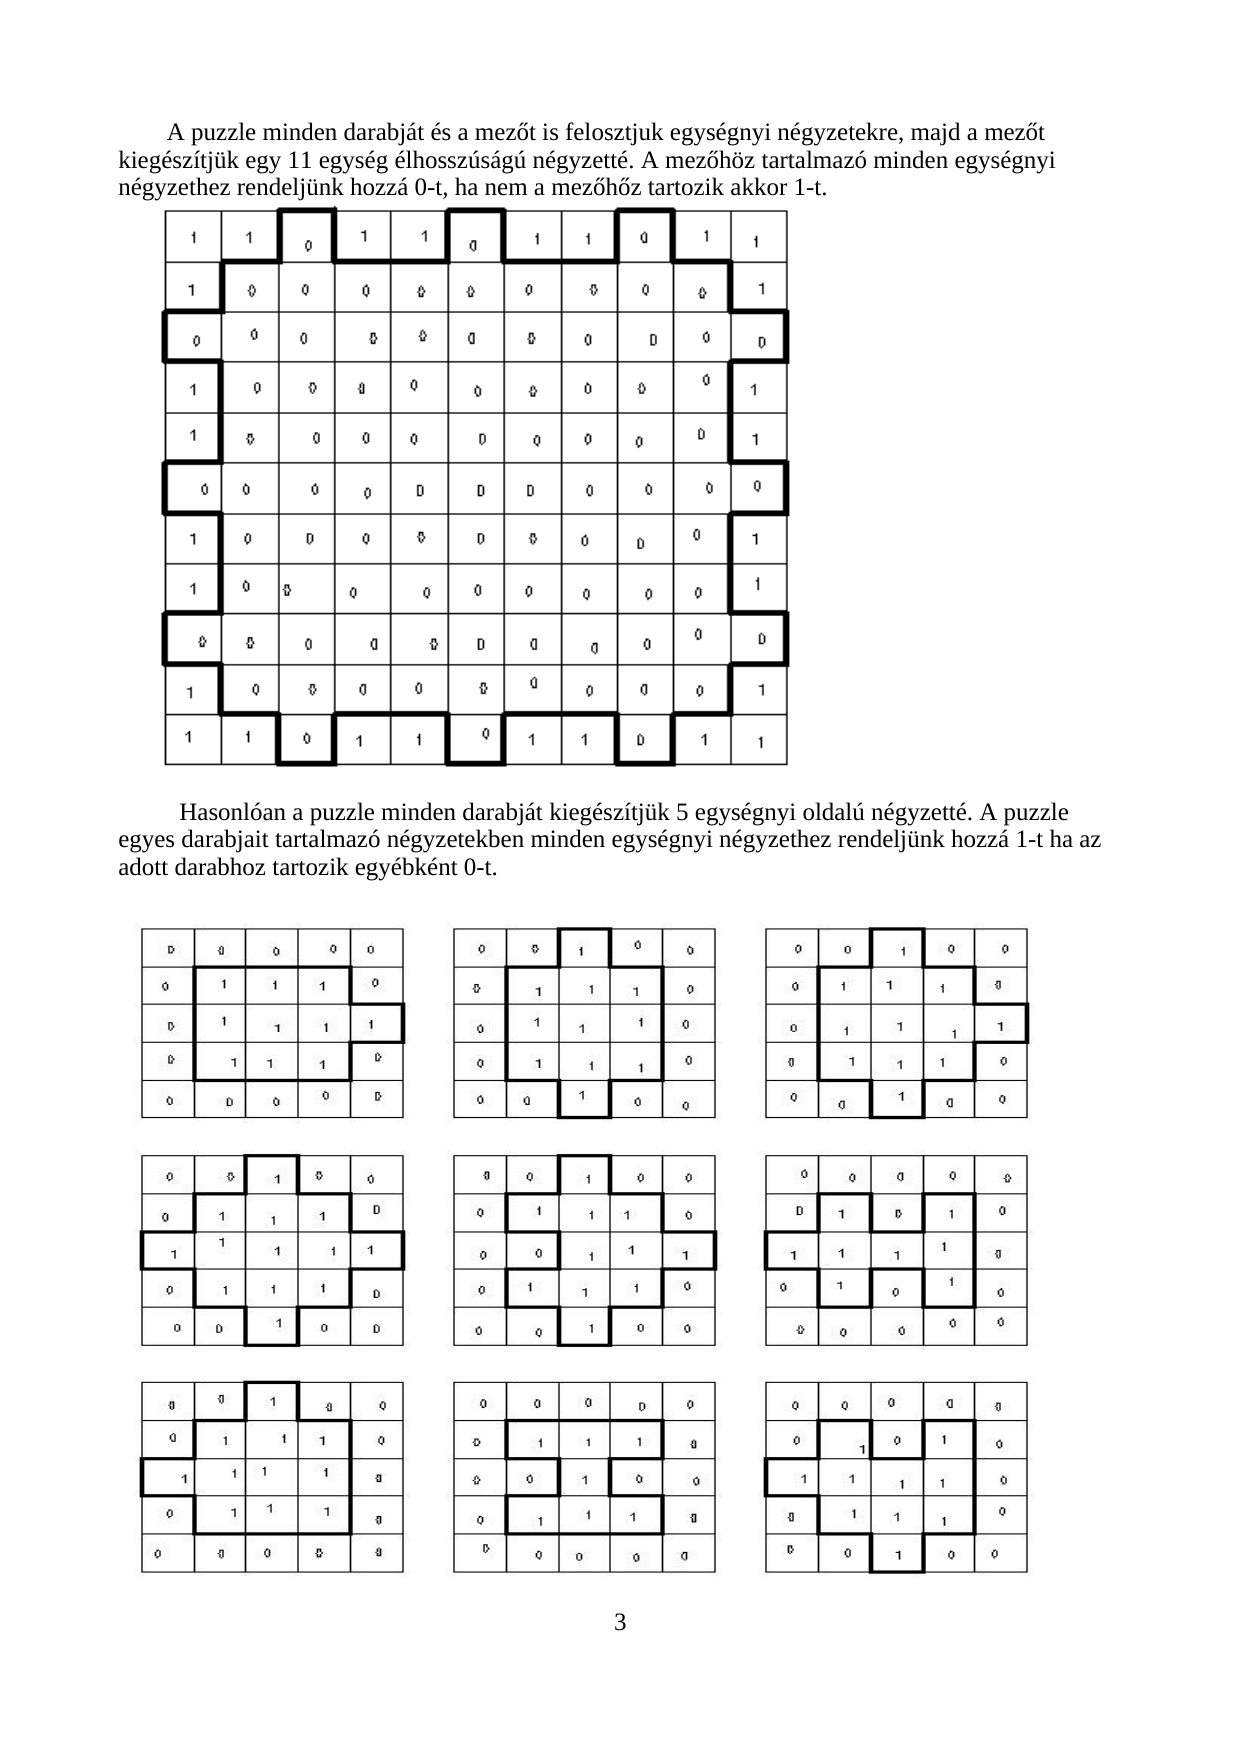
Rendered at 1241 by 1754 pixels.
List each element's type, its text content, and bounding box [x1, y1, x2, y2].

picture [134, 923, 1034, 1577]
text Hasonlóan a puzzle minden darabját kiegészítjük 5 egységnyi oldalú négyzetté. A puzzle egyes darabjait tartalmazó négyzetekben minden egységnyi négyzethez rendeljünk hozzá 1-t ha az adott darabhoz tartozik egyébként 0-t. [118, 798, 1122, 881]
text A puzzle minden darabját és a mezőt is felosztjuk egységnyi négyzetekre, majd a mezőt kiegészítjük egy 11 egység élhosszúságú négyzetté. A mezőhöz tartalmazó minden egységnyi négyzethez rendeljünk hozzá 0-t, ha nem a mezőhőz tartozik akkor 1-t. [118, 118, 1122, 201]
